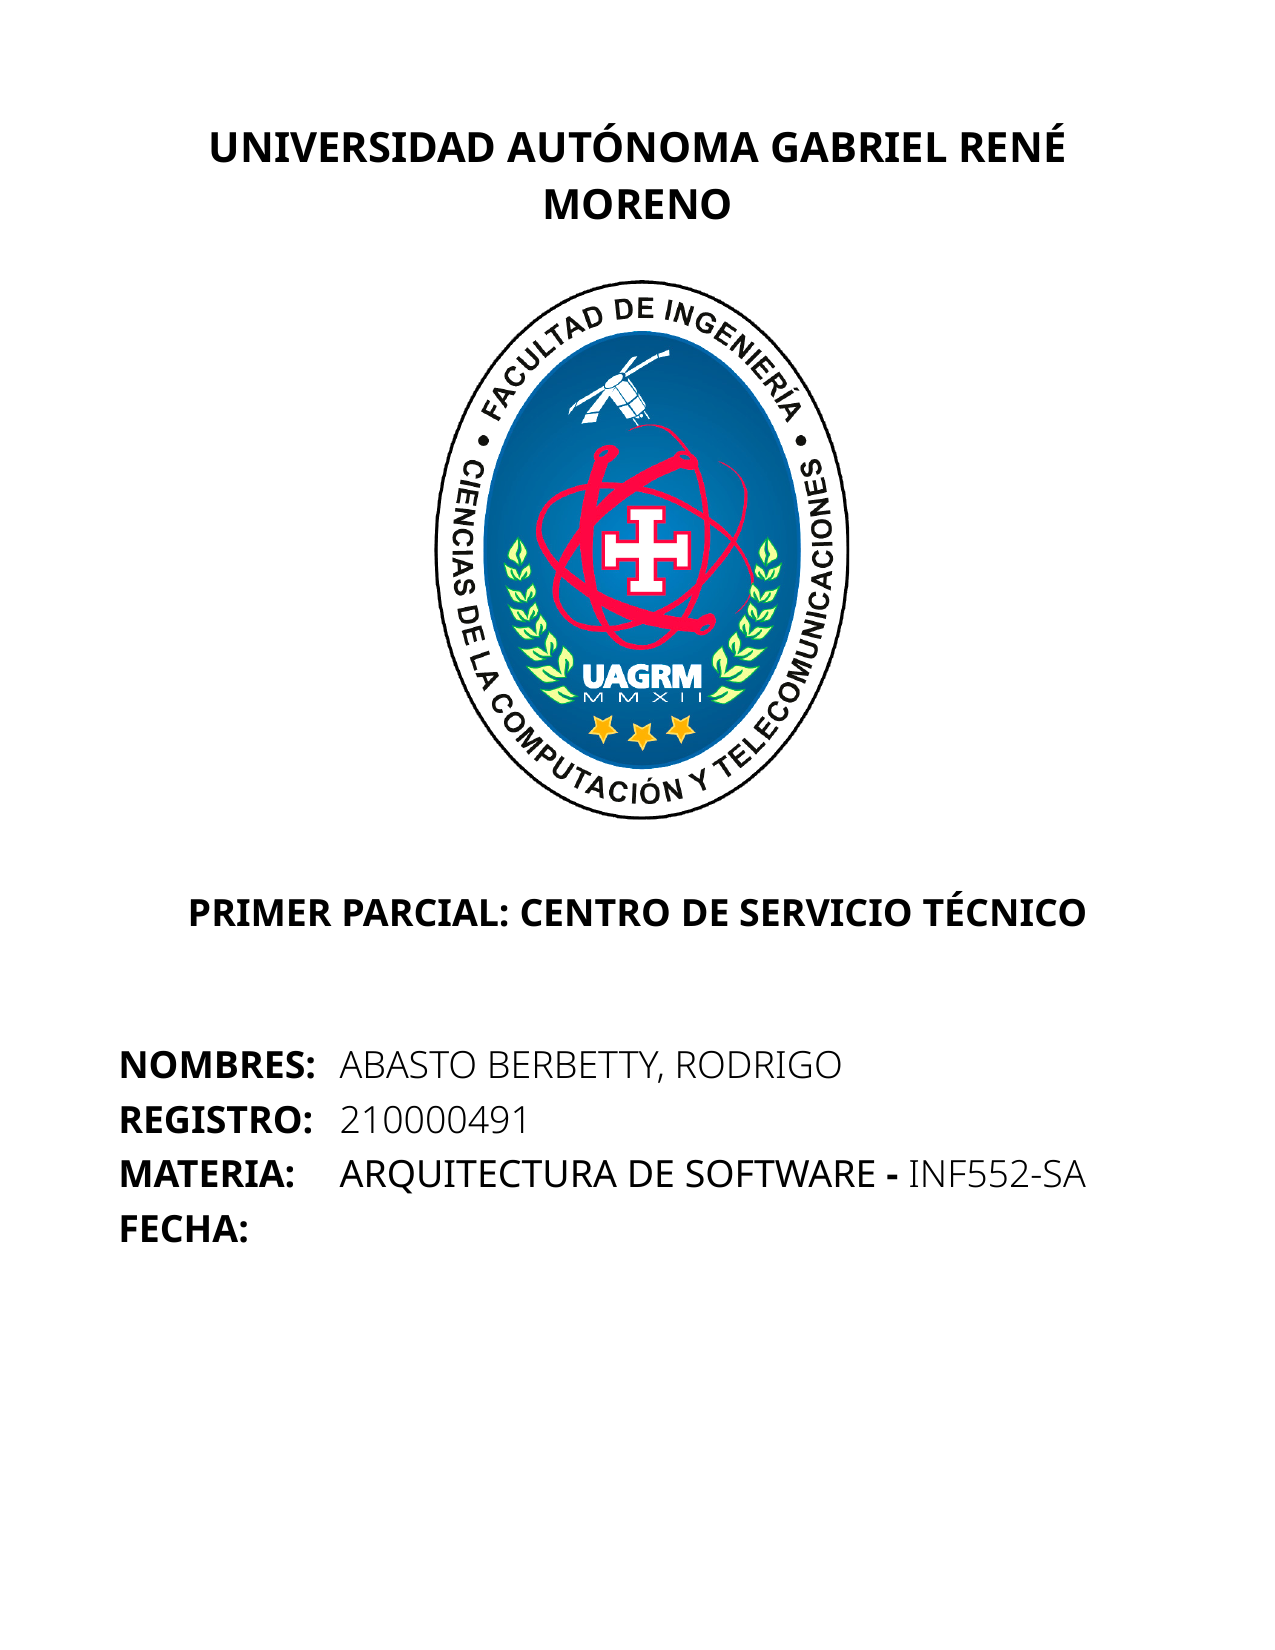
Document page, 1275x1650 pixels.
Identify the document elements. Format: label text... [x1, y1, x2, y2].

picture [434, 280, 850, 820]
text NOMBRES: ABASTO BERBETTY, RODRIGO [118, 1038, 1157, 1089]
text REGISTRO: 210000491 [118, 1093, 1157, 1144]
text UNIVERSIDAD AUTÓNOMA GABRIEL RENÉ MORENO [118, 118, 1157, 232]
text FECHA: [118, 1202, 1157, 1253]
text MATERIA: ARQUITECTURA DE SOFTWARE - INF552-SA [118, 1147, 1157, 1198]
text PRIMER PARCIAL: CENTRO DE SERVICIO TÉCNICO [118, 887, 1157, 938]
